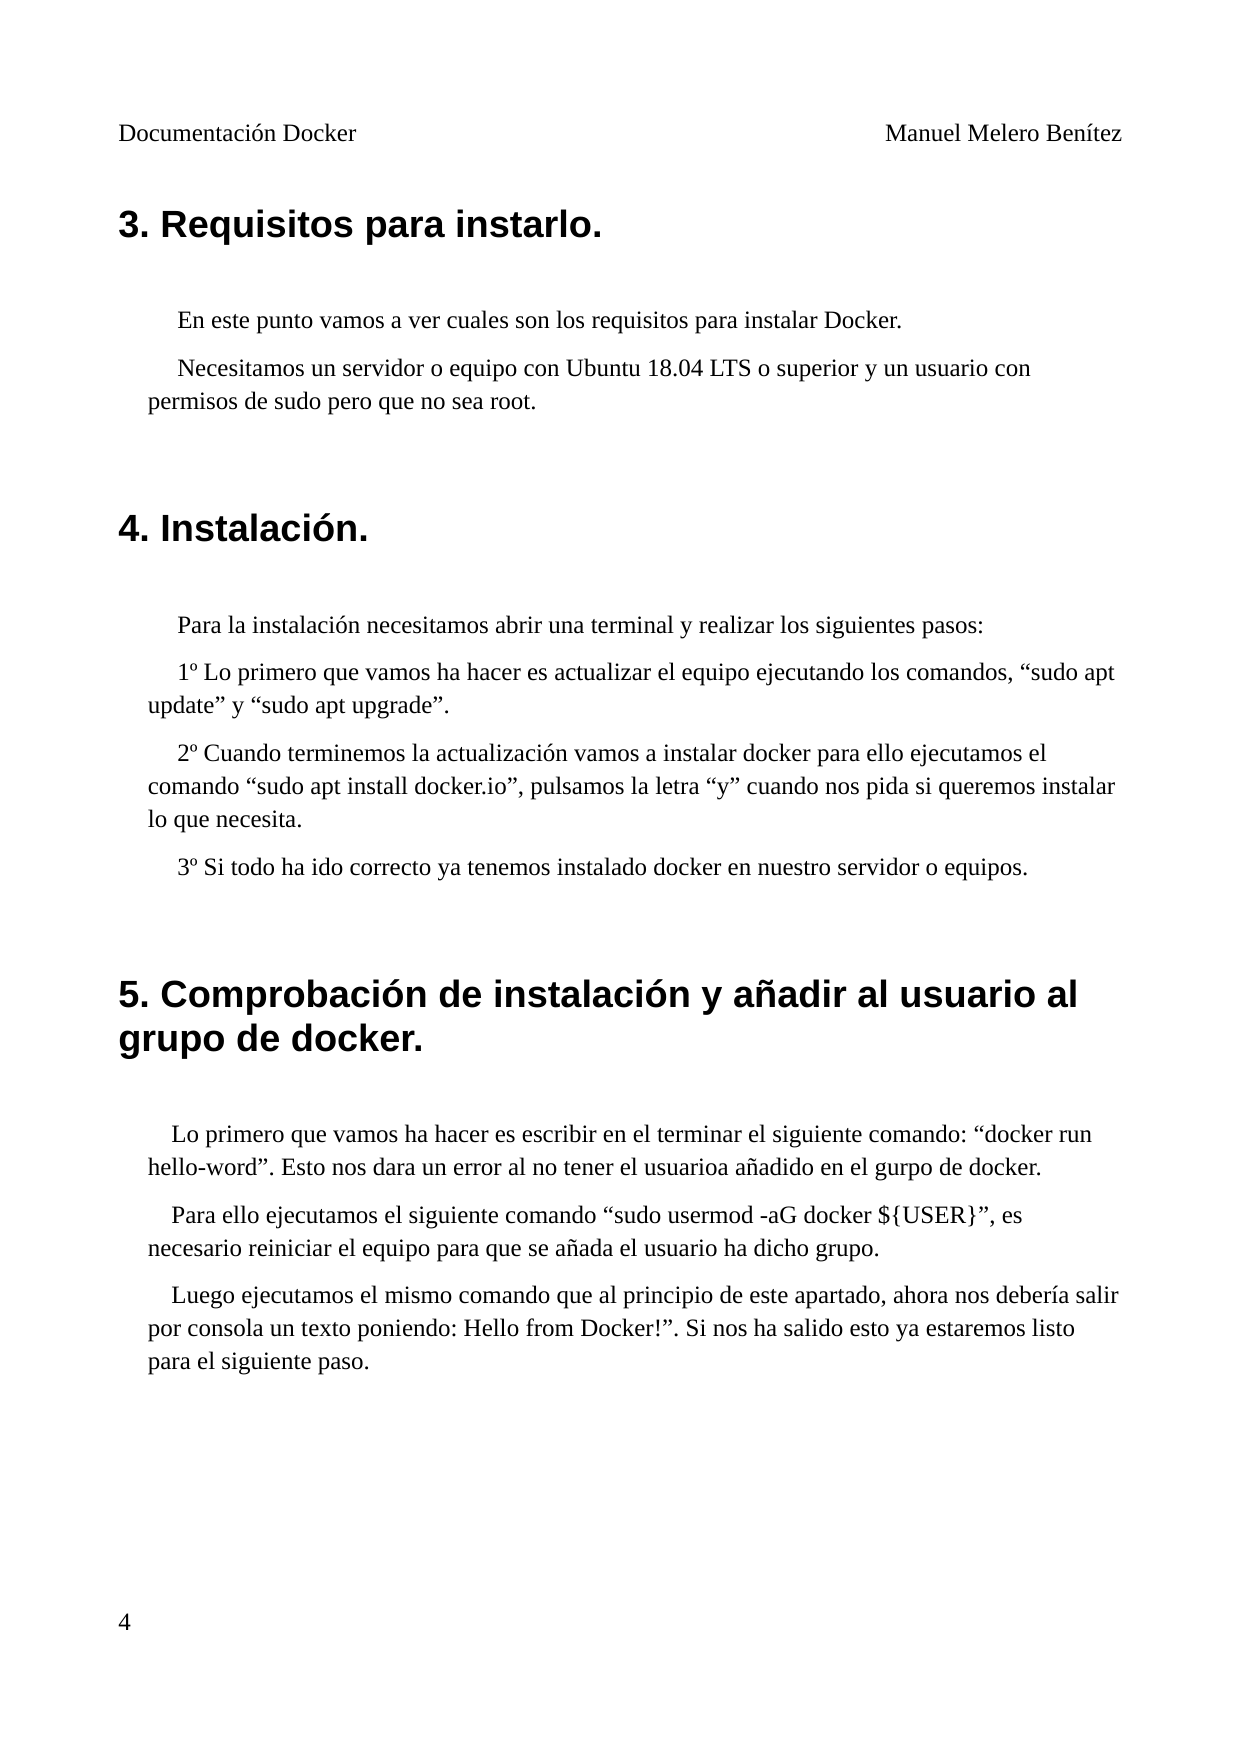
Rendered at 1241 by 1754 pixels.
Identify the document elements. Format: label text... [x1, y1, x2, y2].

text Luego ejecutamos el mismo comando que al principio de este apartado, ahora nos debería salir por consola un texto poniendo: Hello from Docker!”. Si nos ha salido esto ya estaremos listo para el siguiente paso. [148, 1280, 1122, 1375]
subtitle 5. Comprobación de instalación y añadir al usuario al grupo de docker. [118, 972, 1122, 1059]
subtitle 4. Instalación. [118, 506, 1122, 549]
text Lo primero que vamos ha hacer es escribir en el terminar el siguiente comando: “docker run hello-word”. Esto nos dara un error al no tener el usuarioa añadido en el gurpo de docker. [148, 1119, 1122, 1181]
subtitle 3. Requisitos para instarlo. [118, 201, 1122, 245]
text Para la instalación necesitamos abrir una terminal y realizar los siguientes pasos: [148, 610, 1122, 638]
text 2º Cuando terminemos la actualización vamos a instalar docker para ello ejecutamos el comando “sudo apt install docker.io”, pulsamos la letra “y” cuando nos pida si queremos instalar lo que necesita. [148, 738, 1122, 833]
text Para ello ejecutamos el siguiente comando “sudo usermod -aG docker ${USER}”, es necesario reiniciar el equipo para que se añada el usuario ha dicho grupo. [148, 1200, 1122, 1262]
text Necesitamos un servidor o equipo con Ubuntu 18.04 LTS o superior y un usuario con permisos de sudo pero que no sea root. [148, 353, 1122, 414]
text 1º Lo primero que vamos ha hacer es actualizar el equipo ejecutando los comandos, “sudo apt update” y “sudo apt upgrade”. [148, 657, 1122, 719]
text En este punto vamos a ver cuales son los requisitos para instalar Docker. [148, 305, 1122, 334]
text 3º Si todo ha ido correcto ya tenemos instalado docker en nuestro servidor o equipos. [148, 852, 1122, 880]
